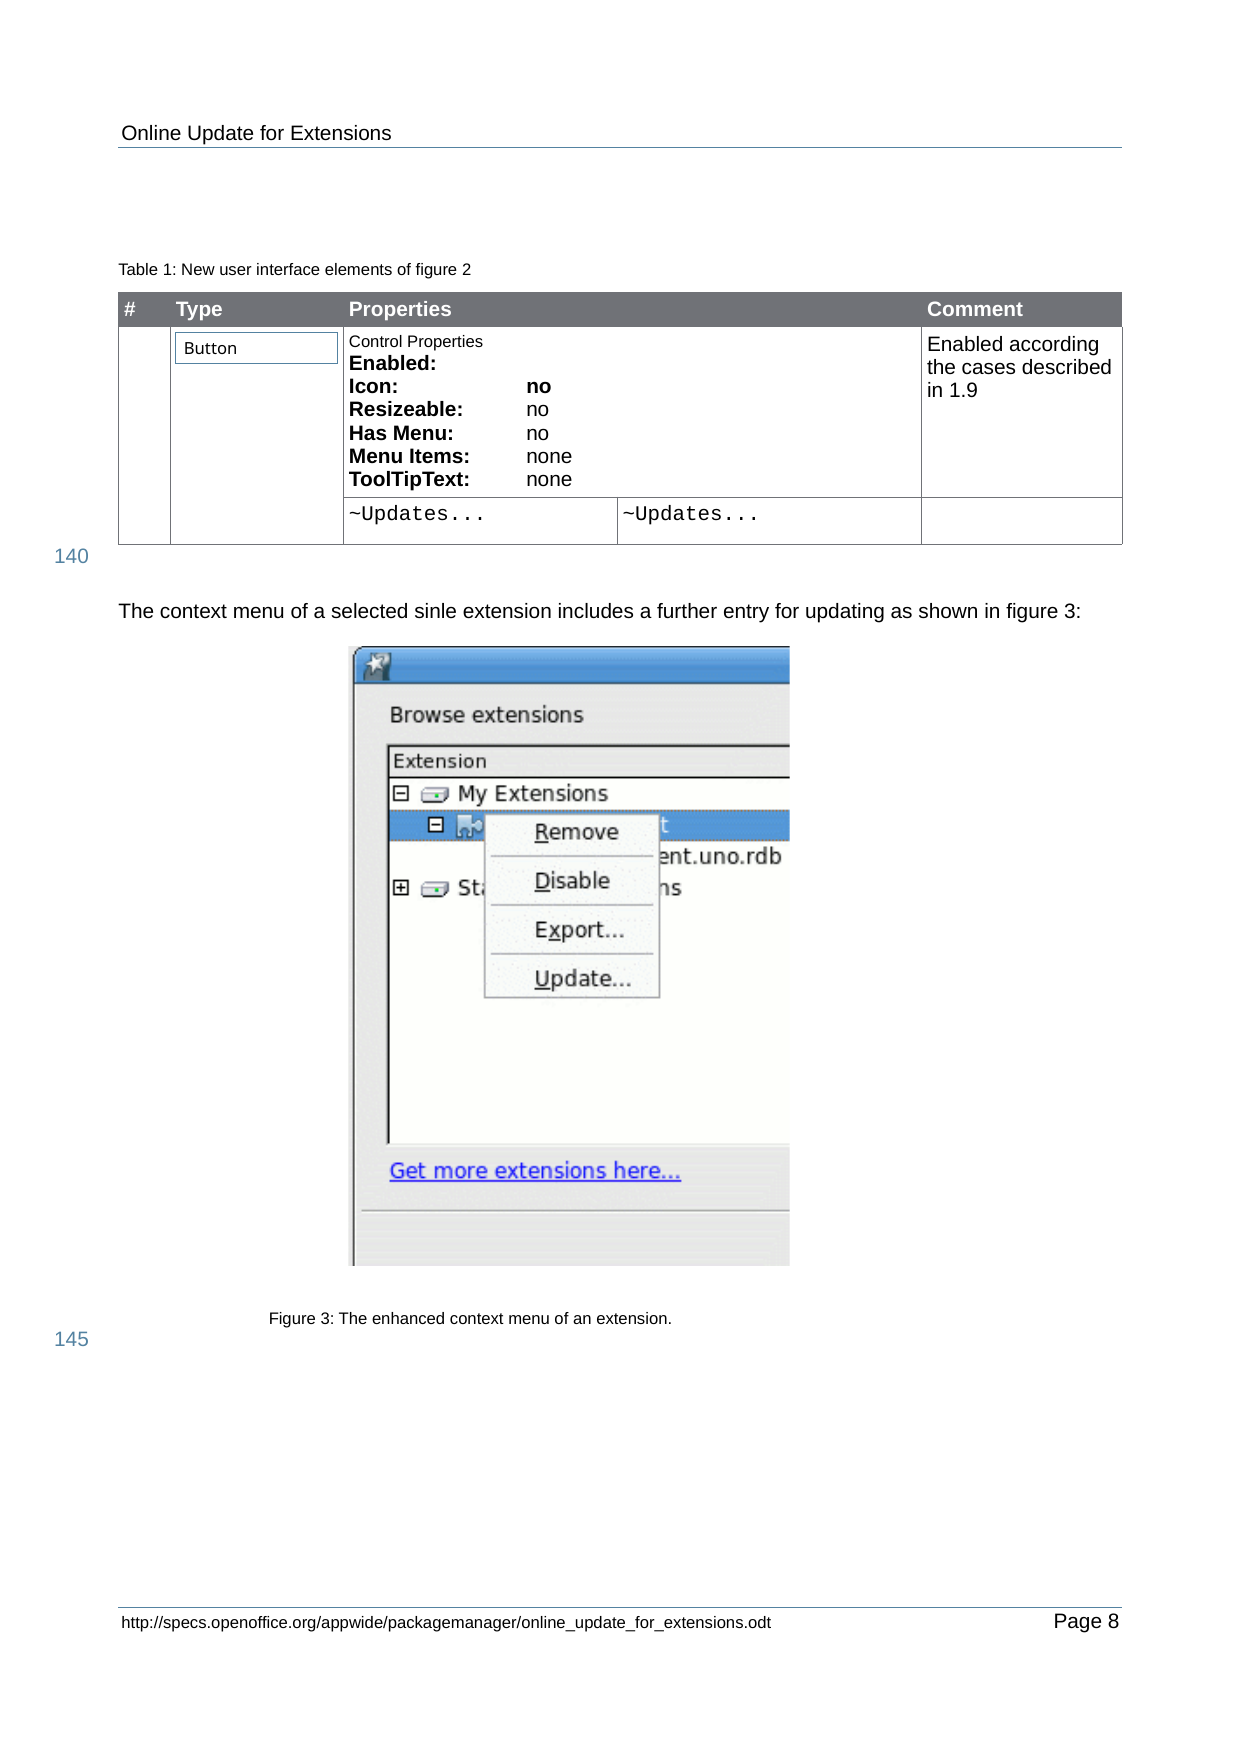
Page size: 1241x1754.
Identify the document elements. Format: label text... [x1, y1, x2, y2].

text The context menu of a selected sinle extension includes a further entry for updating as shown in figure 3: [118, 600, 1122, 623]
table_header Properties [343, 292, 921, 327]
picture [348, 646, 790, 1266]
text Table 1: New user interface elements of figure 2 [118, 261, 1122, 279]
table_cell <#> [119, 327, 170, 544]
table_header Enabled according the cases described in 1.9 [922, 327, 1122, 497]
table_cell ~Updates... [344, 498, 617, 544]
text Figure 3: The enhanced context menu of an extension. [268, 1309, 869, 1328]
table_cell [922, 498, 1122, 544]
table_header Comment [921, 292, 1122, 327]
table_cell ~Updates... [618, 498, 921, 544]
table_header Control Properties Enabled: <Yes/No> Icon: no Resizeable: no Has Menu: no Menu Items: none ToolTipText: none [344, 327, 921, 497]
table_header # [118, 292, 170, 327]
table_cell [171, 327, 343, 544]
table_header Type [170, 292, 343, 327]
